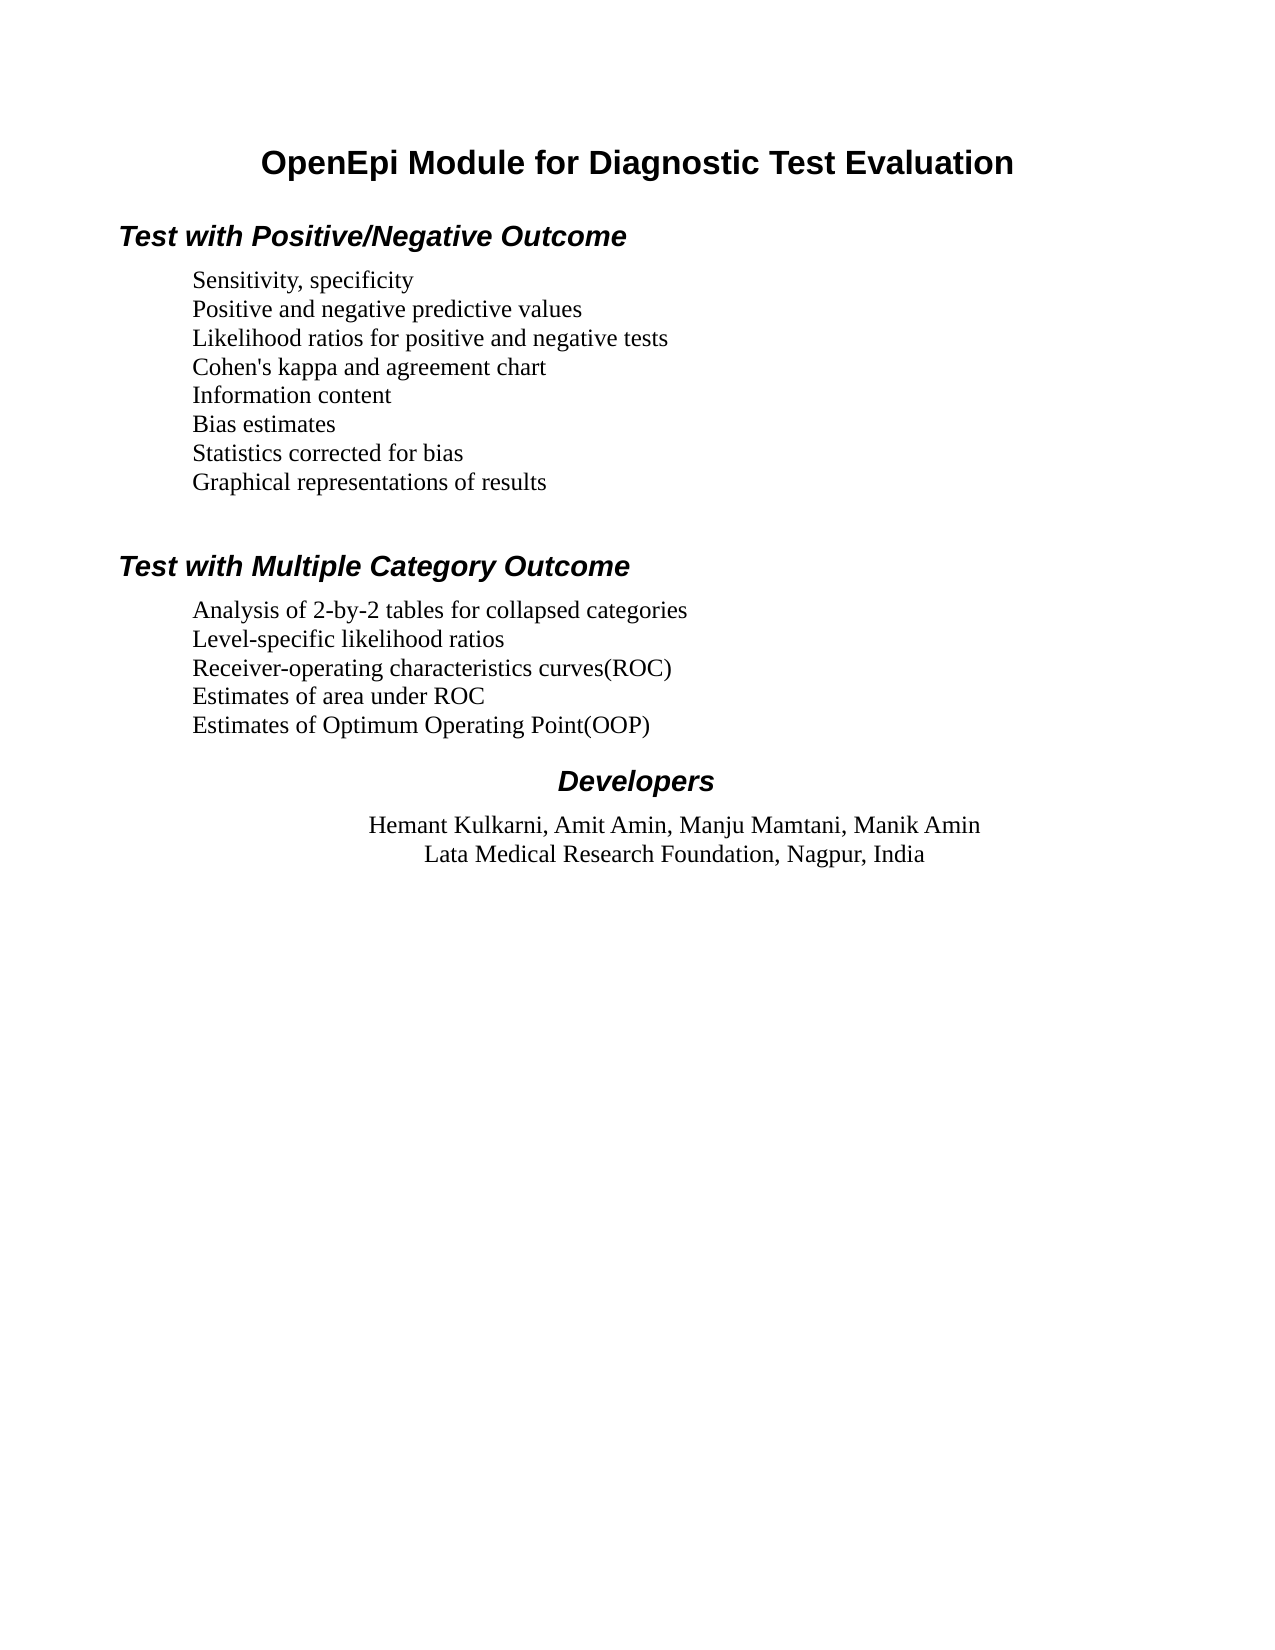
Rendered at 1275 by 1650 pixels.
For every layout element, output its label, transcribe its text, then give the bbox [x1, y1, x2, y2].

text Lata Medical Research Foundation, Nagpur, India [118, 839, 1157, 867]
text Analysis of 2-by-2 tables for collapsed categories [118, 595, 1157, 624]
text Receiver-operating characteristics curves(ROC) [192, 653, 1157, 681]
text Cohen's kappa and agreement chart [192, 352, 1157, 380]
subtitle OpenEpi Module for Diagnostic Test Evaluation [118, 143, 1157, 182]
text Statistics corrected for bias [192, 438, 1157, 467]
subtitle Test with Positive/Negative Outcome [118, 219, 1157, 253]
text Level-specific likelihood ratios [192, 624, 1157, 653]
text Hemant Kulkarni, Amit Amin, Manju Mamtani, Manik Amin [118, 810, 1157, 839]
text Estimates of area under ROC [192, 681, 1157, 710]
text Positive and negative predictive values [192, 294, 1157, 323]
text Bias estimates [192, 409, 1157, 438]
text Graphical representations of results [192, 467, 1157, 495]
subtitle Developers [118, 764, 1157, 797]
text Information content [192, 380, 1157, 409]
text Sensitivity, specificity [192, 265, 1157, 294]
text Likelihood ratios for positive and negative tests [192, 323, 1157, 352]
subtitle Test with Multiple Category Outcome [118, 549, 1157, 583]
text Estimates of Optimum Operating Point(OOP) [192, 710, 1157, 739]
